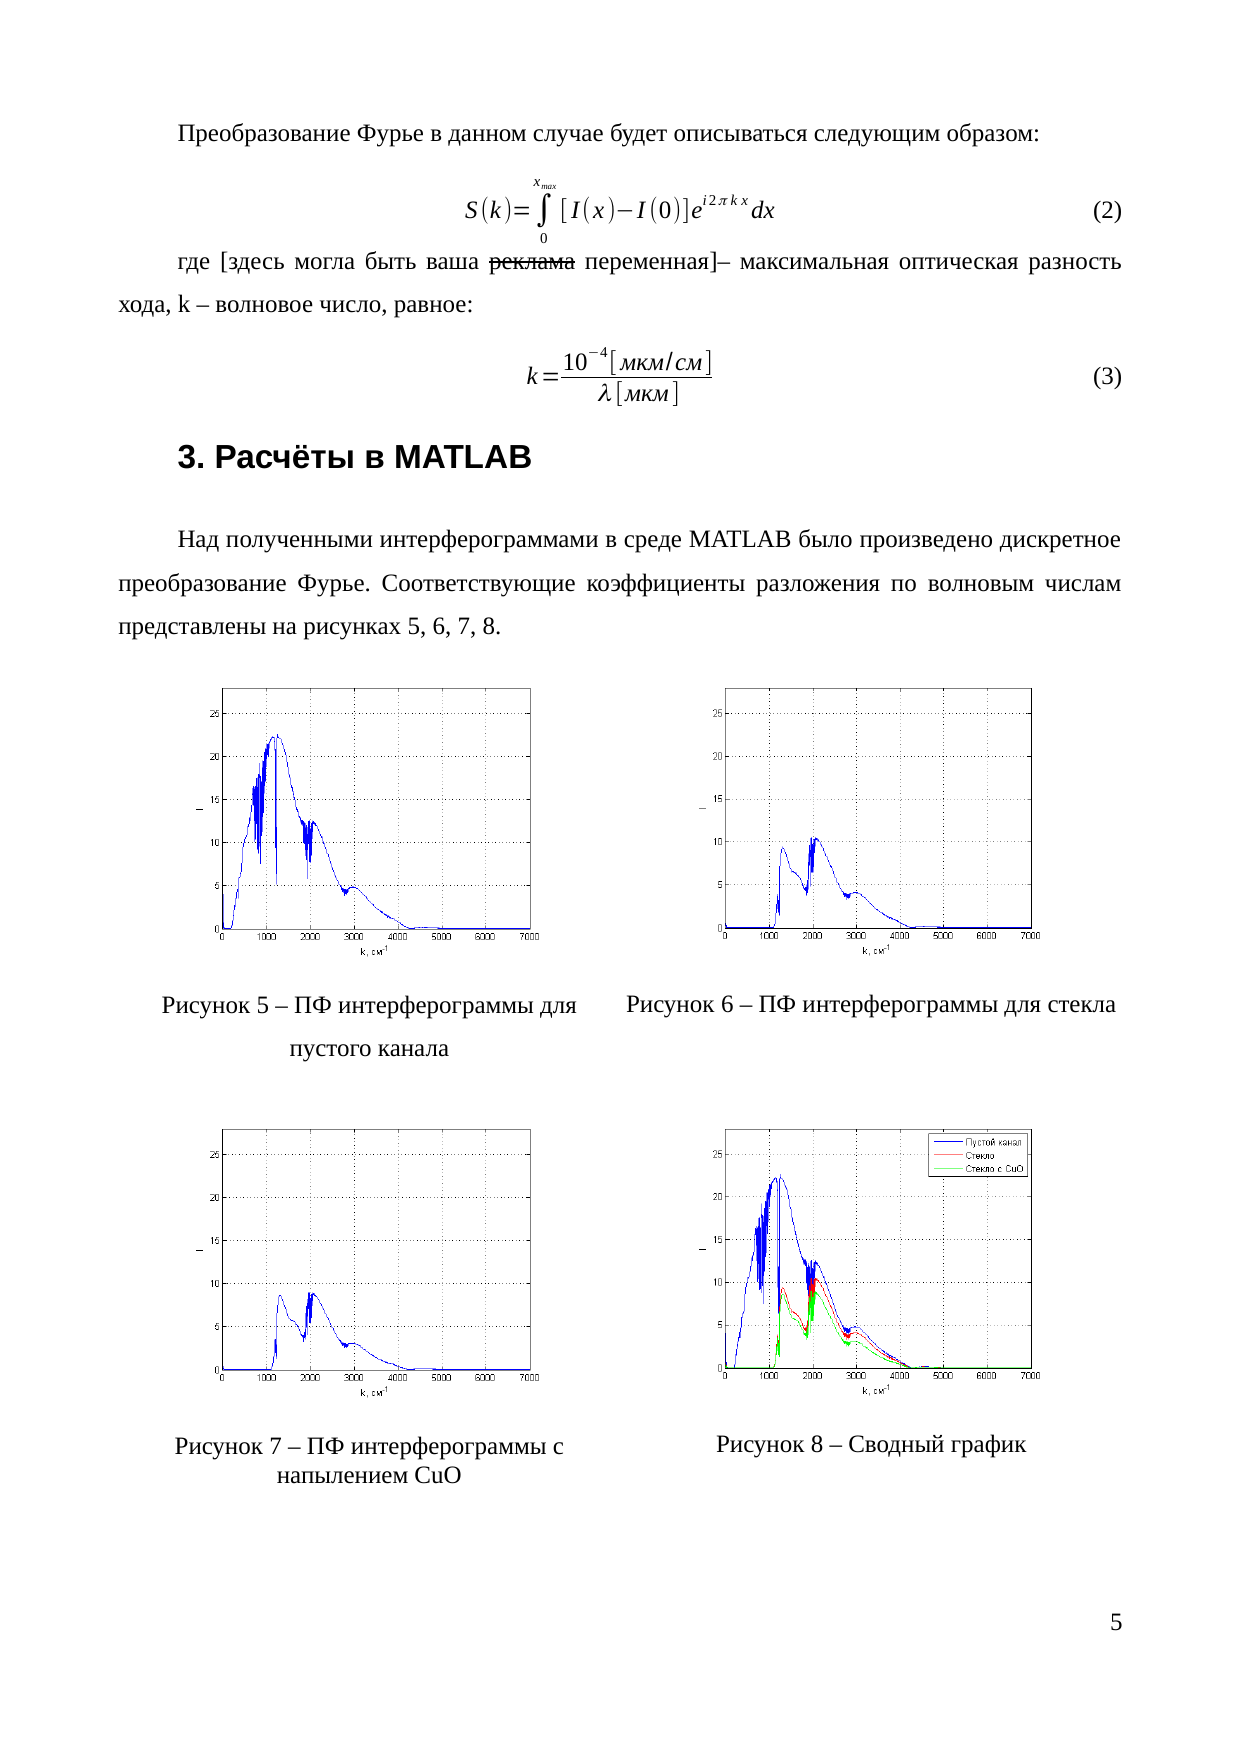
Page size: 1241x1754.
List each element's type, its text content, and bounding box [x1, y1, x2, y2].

text где [здесь могла быть ваша реклама переменная]– максимальная оптическая разность хода, k – волновое число, равное: [118, 246, 1122, 318]
picture [675, 1106, 1068, 1400]
text (2) [118, 173, 1122, 246]
table_cell Рисунок 7 – ПФ интерферограммы с напылением CuO [118, 1106, 620, 1518]
table_cell Рисунок 8 – Сводный график [620, 1106, 1122, 1518]
picture [674, 665, 1068, 960]
picture [171, 665, 567, 961]
table_header Рисунок 5 – ПФ интерферограммы для пустого канала [118, 666, 620, 1106]
picture [171, 1106, 567, 1402]
text (3) [118, 344, 1122, 408]
text Над полученными интерферограммами в среде MATLAB было произведено дискретное преобразование Фурье. Соответствующие коэффициенты разложения по волновым числам представлены на рисунках 5, 6, 7, 8. [118, 524, 1122, 639]
subtitle Расчёты в MATLAB [118, 437, 1122, 476]
text Преобразование Фурье в данном случае будет описываться следующим образом: [118, 118, 1122, 147]
table_header Рисунок 6 – ПФ интерферограммы для стекла [620, 666, 1122, 1106]
